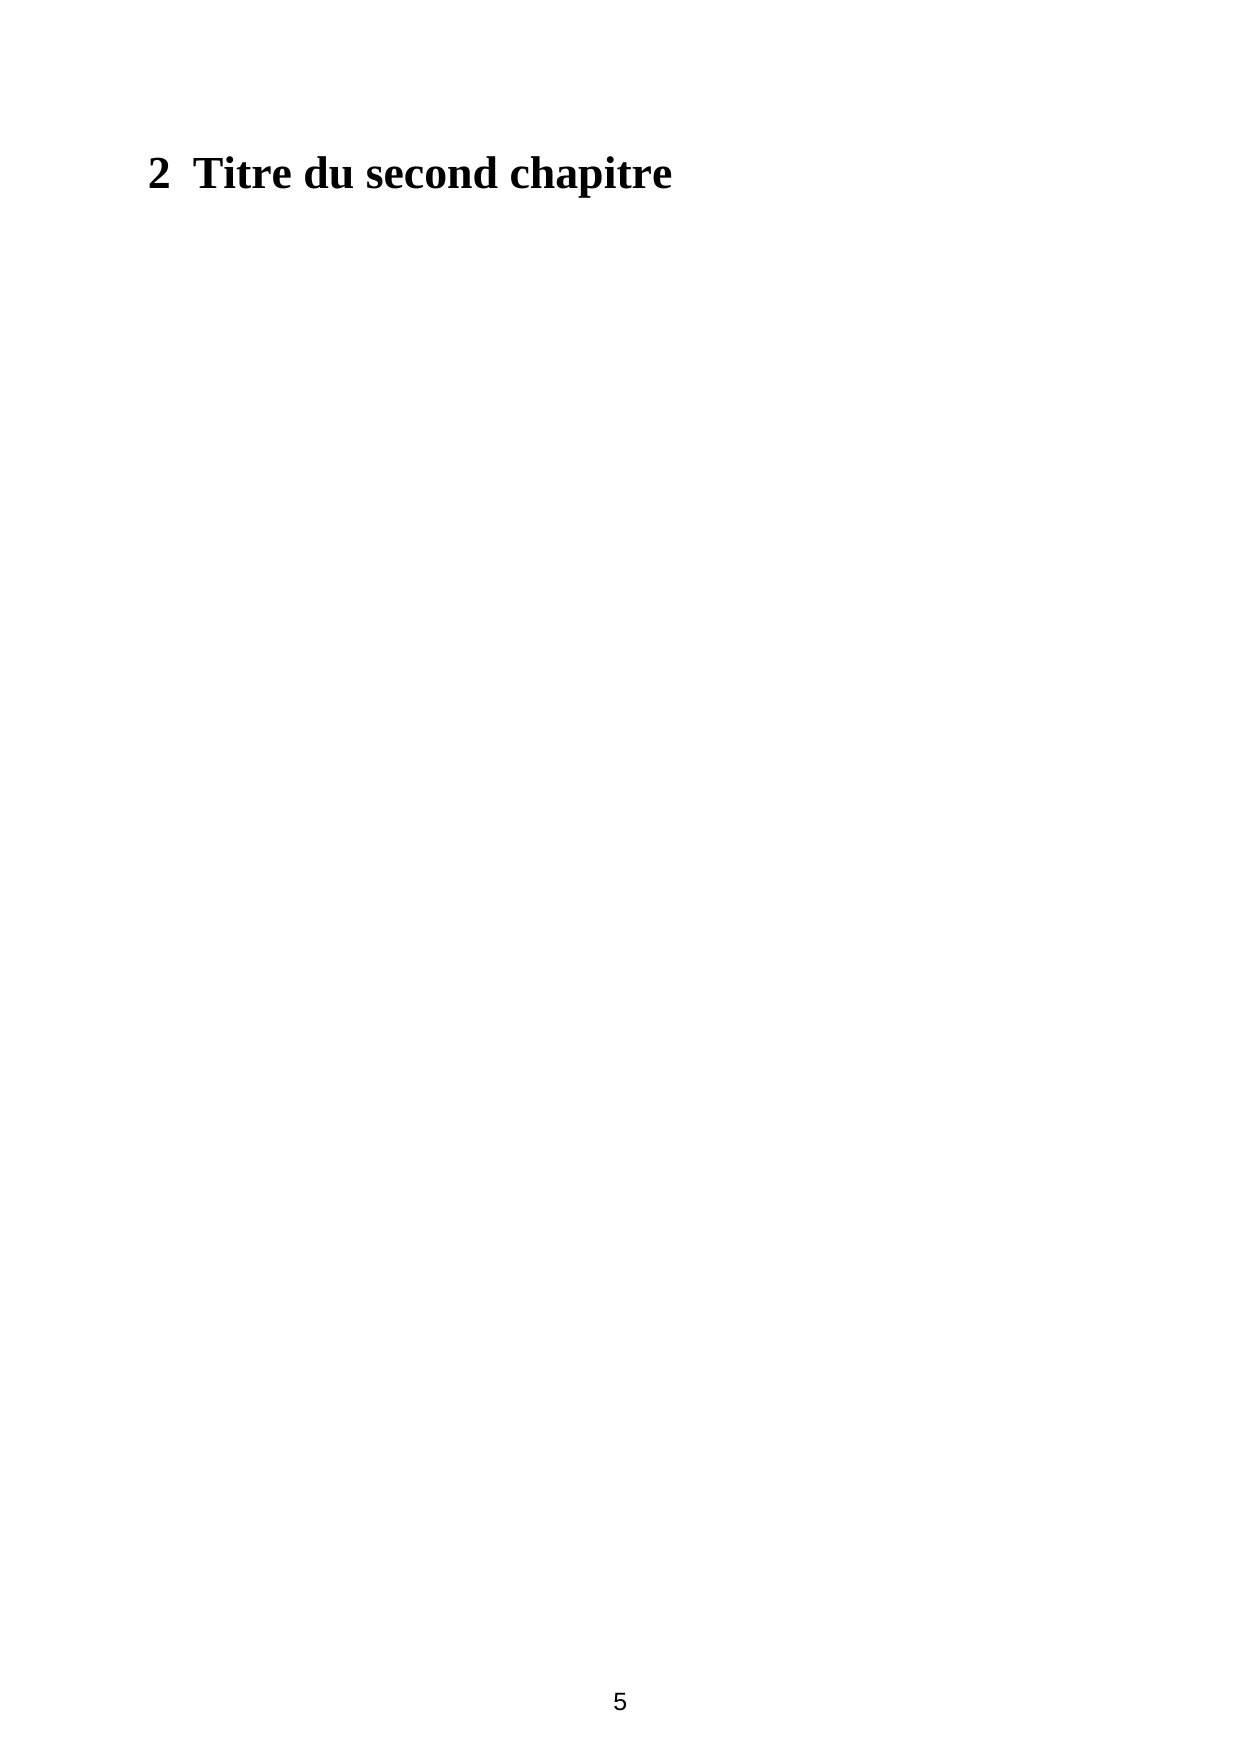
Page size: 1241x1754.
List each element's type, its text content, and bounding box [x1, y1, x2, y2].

subtitle Titre du second chapitre [148, 148, 1092, 198]
